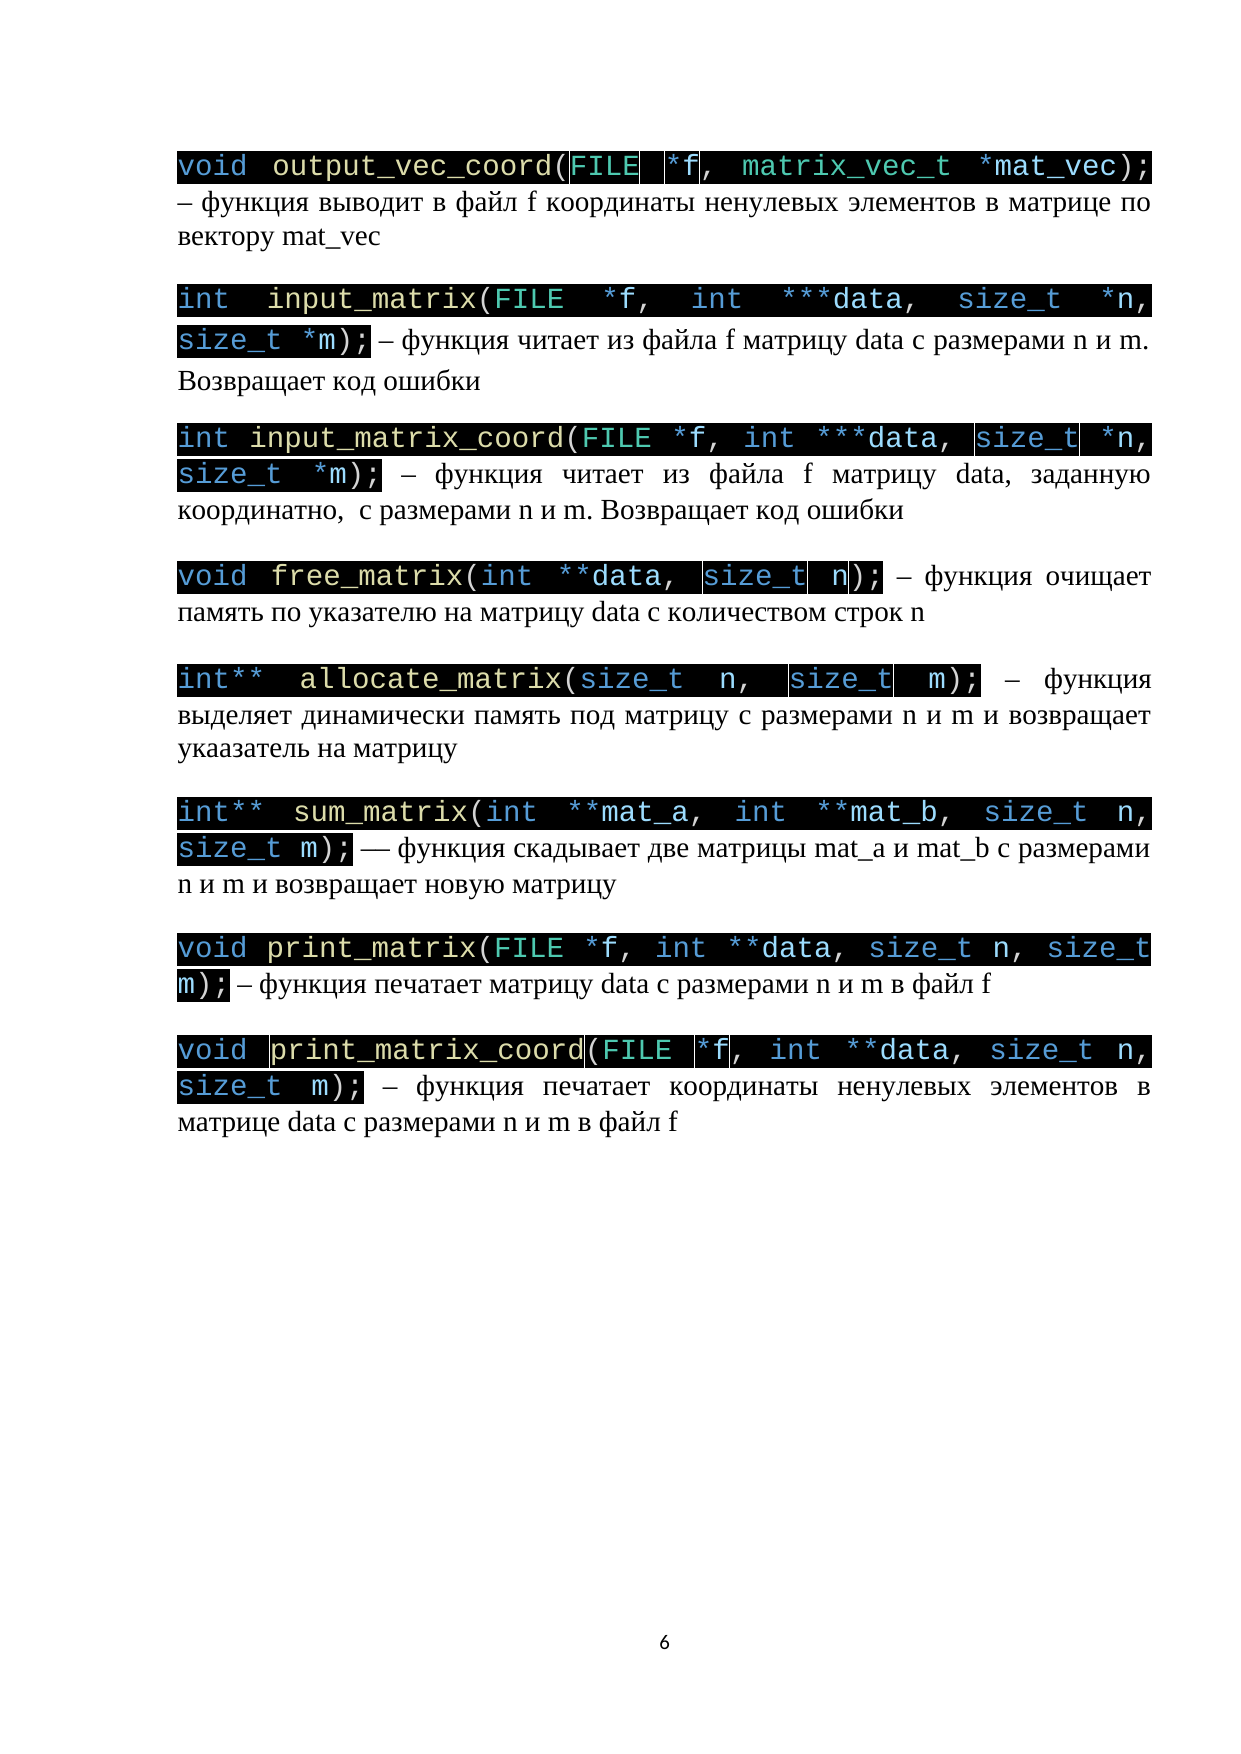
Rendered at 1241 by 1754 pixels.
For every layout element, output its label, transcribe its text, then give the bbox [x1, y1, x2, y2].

text void print_matrix_coord(FILE *f, int **data, size_t n, size_t m); – функция печатает координаты ненулевых элементов в матрице data с размерами n и m в файл f [177, 1035, 1152, 1137]
text void print_matrix(FILE *f, int **data, size_t n, size_t m); – функция печатает матрицу data с размерами n и m в файл f [177, 933, 1152, 1002]
text void output_vec_coord(FILE *f, matrix_vec_t *mat_vec); – функция выводит в файл f координаты ненулевых элементов в матрице по вектору mat_vec [177, 151, 1152, 251]
text int** allocate_matrix(size_t n, size_t m); – функция выделяет динамически память под матрицу с размерами n и m и возвращает укаазатель на матрицу [177, 661, 1152, 764]
text int input_matrix(FILE *f, int ***data, size_t *n, size_t *m); – функция читает из файла f матрицу data с размерами n и m. Возвращает код ошибки [177, 284, 1152, 397]
text int** sum_matrix(int **mat_a, int **mat_b, size_t n, size_t m); –– функция скадывает две матрицы mat_a и mat_b с размерами n и m и возвращает новую матрицу [177, 797, 1152, 900]
text void free_matrix(int **data, size_t n); – функция очищает память по указателю на матрицу data с количеством строк n [177, 558, 1152, 628]
text int input_matrix_coord(FILE *f, int ***data, size_t *n, size_t *m); – функция читает из файла f матрицу data, заданную координатно, с размерами n и m. Возвращает код ошибки [177, 423, 1152, 525]
